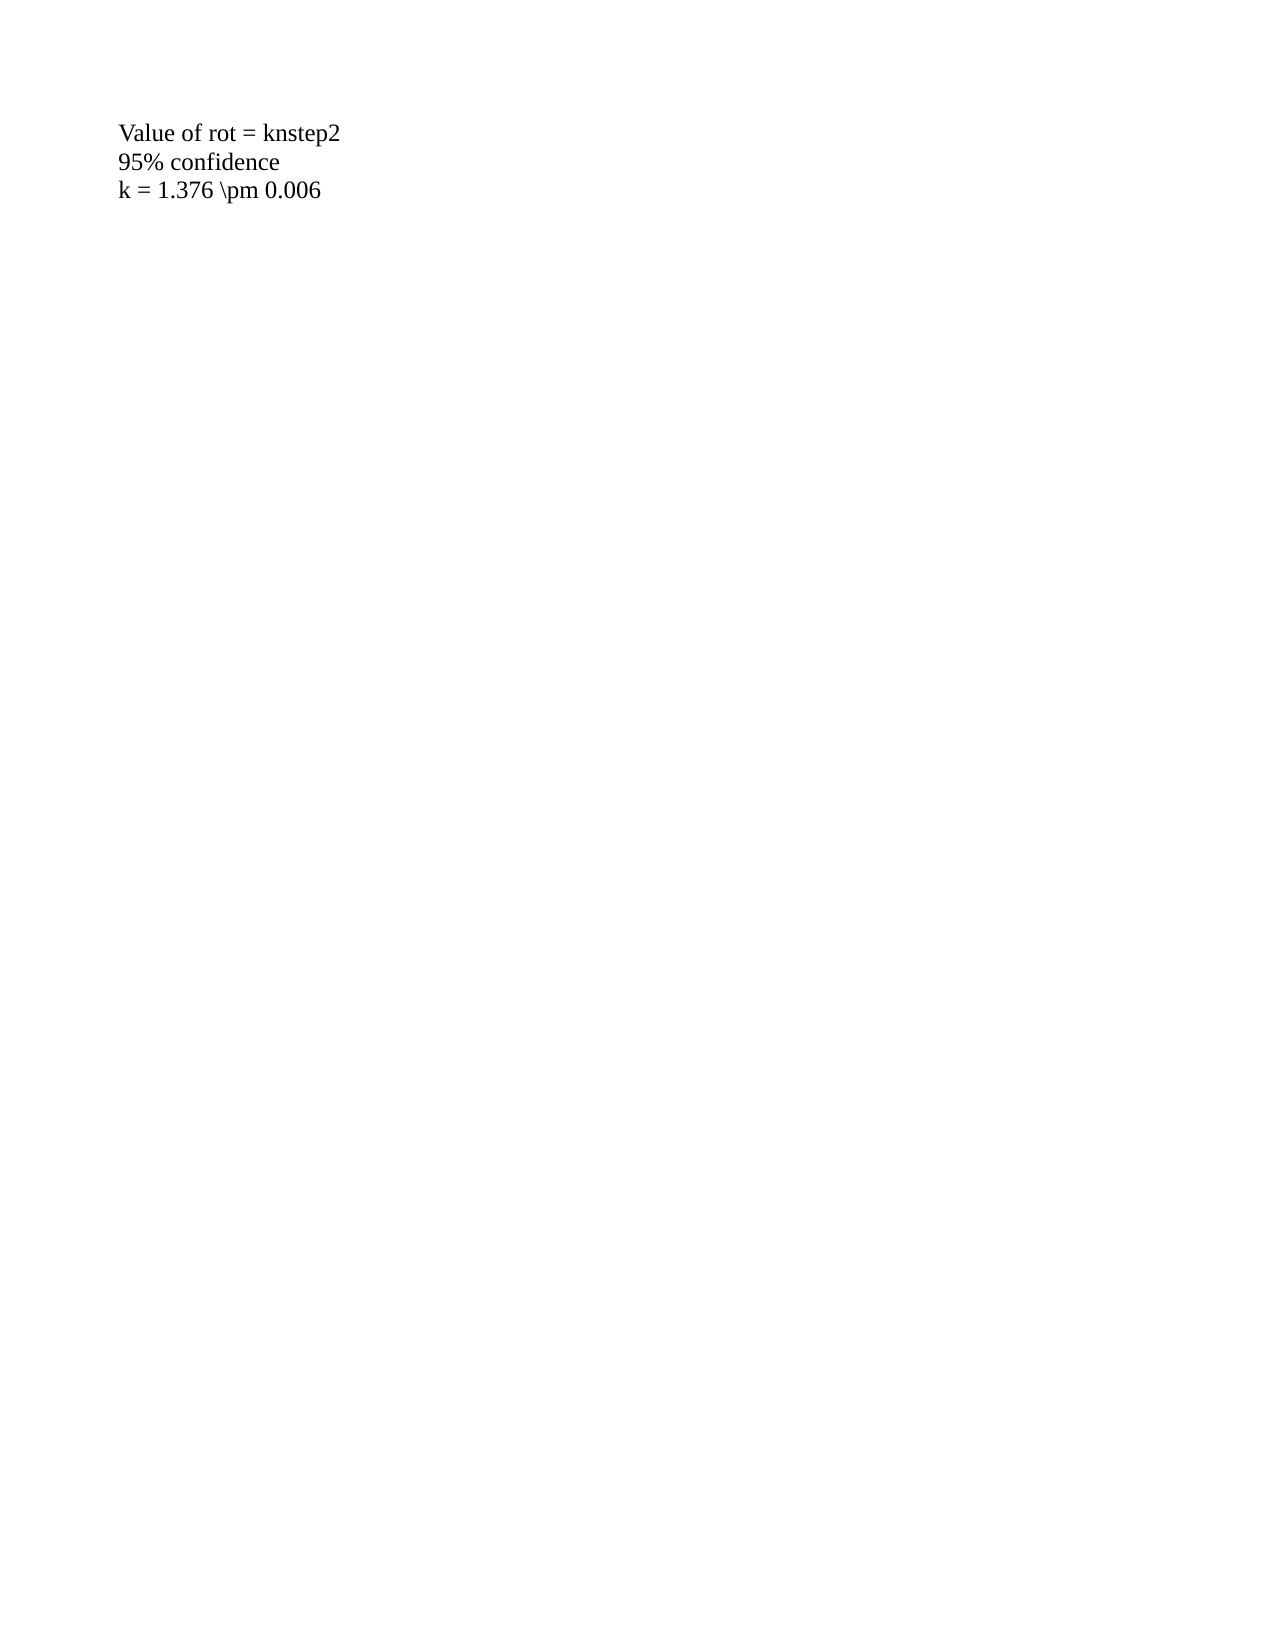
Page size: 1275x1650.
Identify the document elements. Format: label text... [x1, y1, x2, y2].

text Value of rot = knstep2 [118, 118, 1157, 147]
text 95% confidence k = 1.376 \pm 0.006 [118, 147, 1157, 233]
